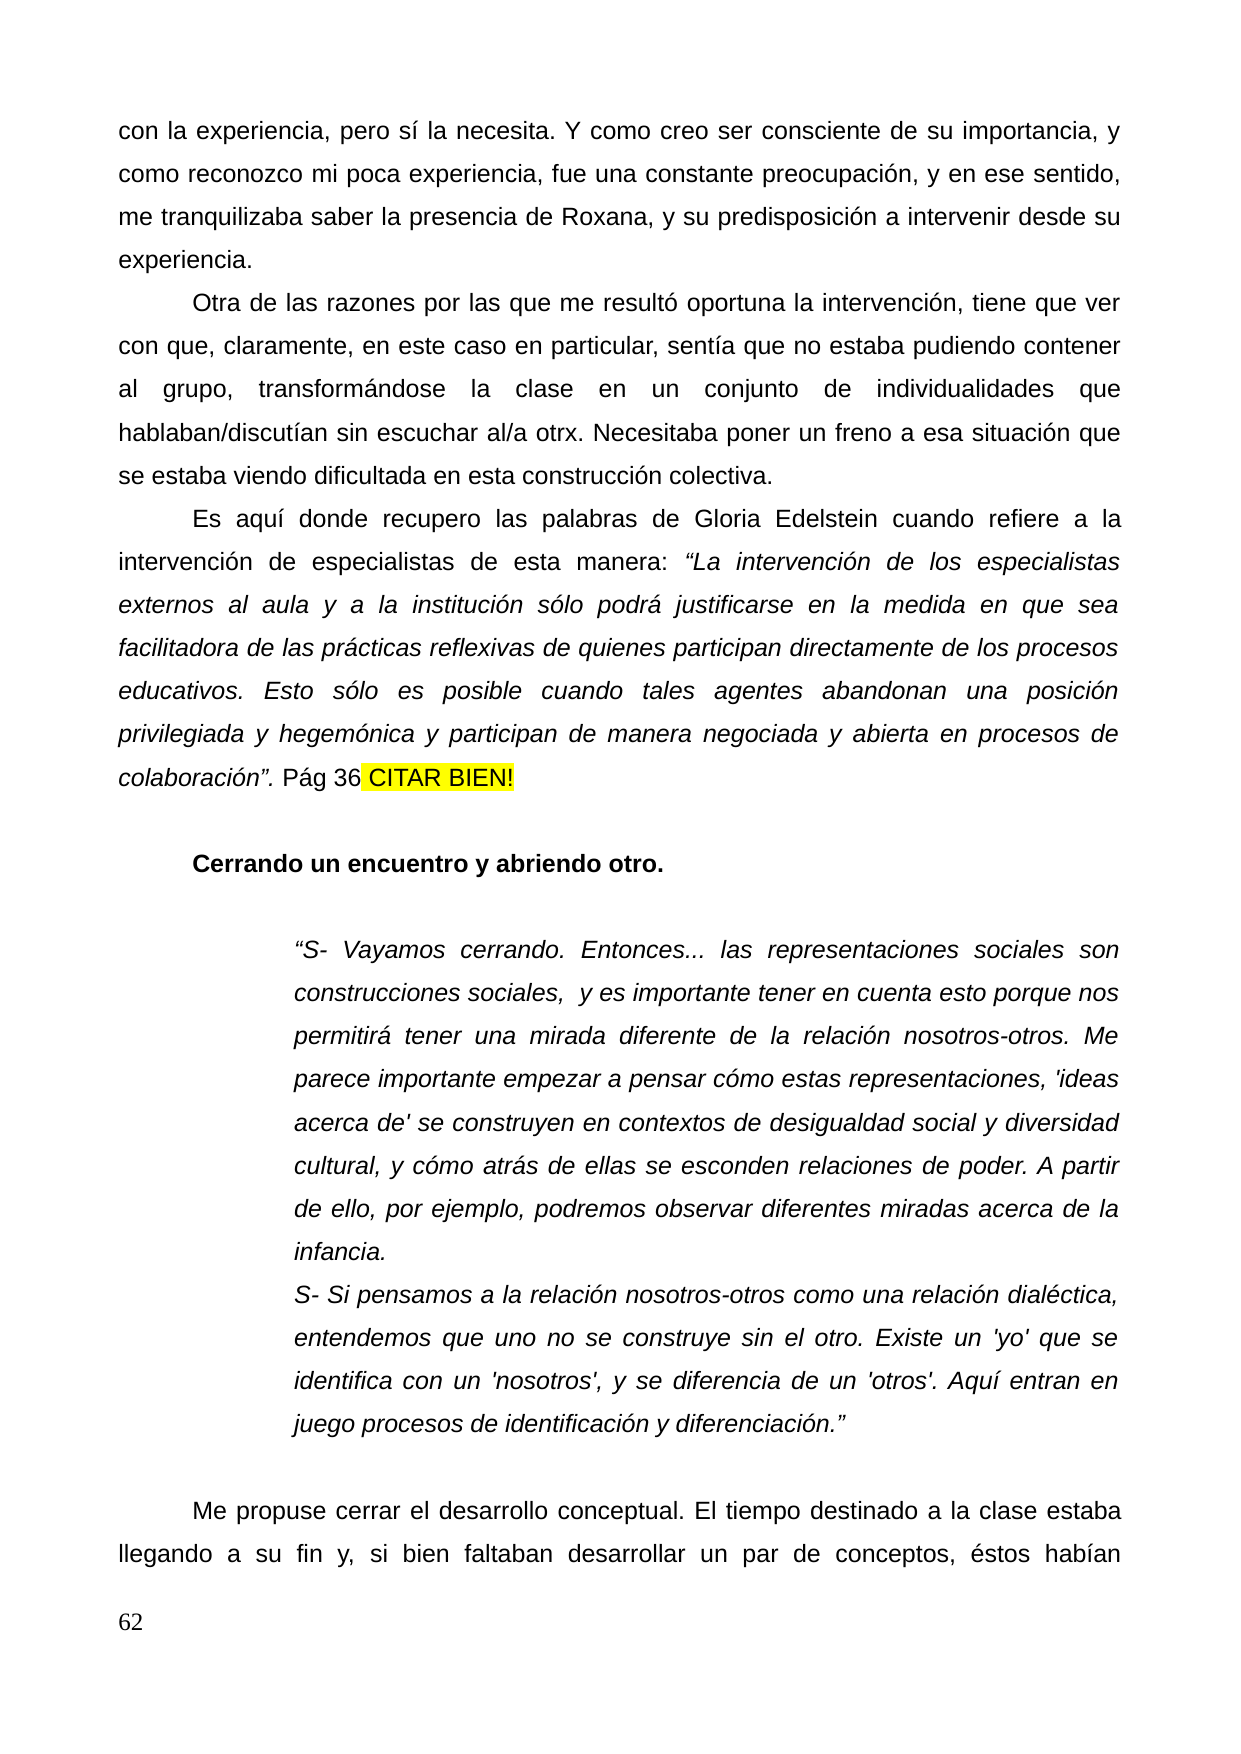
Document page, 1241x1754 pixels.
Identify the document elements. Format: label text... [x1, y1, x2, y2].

text Me propuse cerrar el desarrollo conceptual. El tiempo destinado a la clase estaba llegando a su fin y, si bien faltaban desarrollar un par de conceptos, éstos habían [118, 1496, 1123, 1567]
text Es aquí donde recupero las palabras de Gloria Edelstein cuando refiere a la intervención de especialistas de esta manera: “La intervención de los especialistas externos al aula y a la institución sólo podrá justificarse en la medida en que sea facilitadora de las prácticas reflexivas de quienes participan directamente de los procesos educativos. Esto sólo es posible cuando tales agentes abandonan una posición privilegiada y hegemónica y participan de manera negociada y abierta en procesos de colaboración”. Pág 36 CITAR BIEN! [118, 504, 1123, 791]
text “S- Vayamos cerrando. Entonces... las representaciones sociales son construcciones sociales, y es importante tener en cuenta esto porque nos permitirá tener una mirada diferente de la relación nosotros-otros. Me parece importante empezar a pensar cómo estas representaciones, 'ideas acerca de' se construyen en contextos de desigualdad social y diversidad cultural, y cómo atrás de ellas se esconden relaciones de poder. A partir de ello, por ejemplo, podremos observar diferentes miradas acerca de la infancia. [294, 935, 1123, 1266]
text con la experiencia, pero sí la necesita. Y como creo ser consciente de su importancia, y como reconozco mi poca experiencia, fue una constante preocupación, y en ese sentido, me tranquilizaba saber la presencia de Roxana, y su predisposición a intervenir desde su experiencia. [118, 116, 1123, 274]
text Cerrando un encuentro y abriendo otro. [118, 849, 1123, 877]
text S- Si pensamos a la relación nosotros-otros como una relación dialéctica, entendemos que uno no se construye sin el otro. Existe un 'yo' que se identifica con un 'nosotros', y se diferencia de un 'otros'. Aquí entran en juego procesos de identificación y diferenciación.” [294, 1280, 1123, 1438]
text Otra de las razones por las que me resultó oportuna la intervención, tiene que ver con que, claramente, en este caso en particular, sentía que no estaba pudiendo contener al grupo, transformándose la clase en un conjunto de individualidades que hablaban/discutían sin escuchar al/a otrx. Necesitaba poner un freno a esa situación que se estaba viendo dificultada en esta construcción colectiva. [118, 288, 1123, 489]
